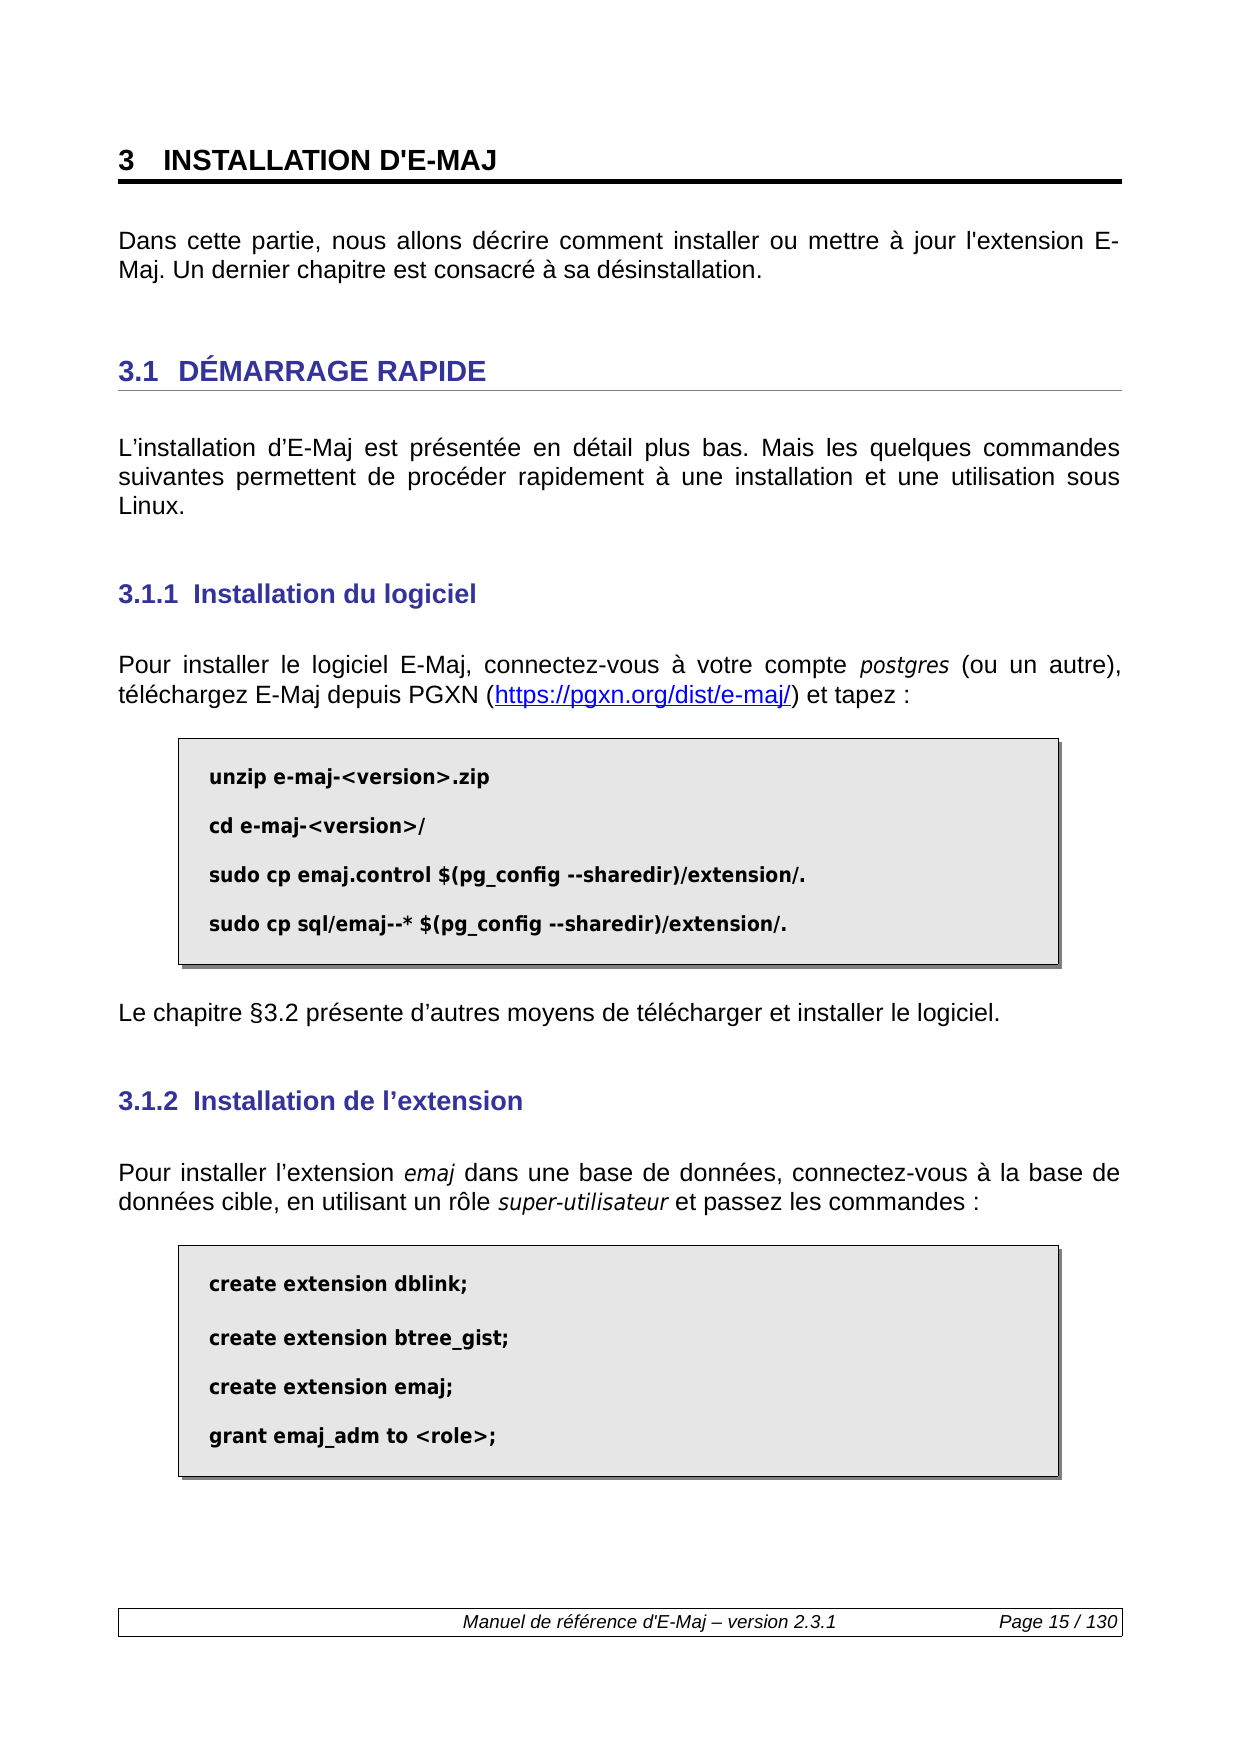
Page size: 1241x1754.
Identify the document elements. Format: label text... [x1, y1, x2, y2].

text L’installation d’E-Maj est présentée en détail plus bas. Mais les quelques commandes suivantes permettent de procéder rapidement à une installation et une utilisation sous Linux. [118, 432, 1122, 520]
text grant emaj_adm to <role>; [179, 1421, 1058, 1445]
text create extension btree_gist; [179, 1323, 1058, 1347]
subtitle Installation du logiciel [118, 578, 1122, 609]
text create extension dblink; [179, 1269, 1058, 1294]
text sudo cp sql/emaj--* $(pg_config --sharedir)/extension/. [179, 909, 1058, 933]
text sudo cp emaj.control $(pg_config --sharedir)/extension/. [179, 860, 1058, 884]
text create extension emaj; [179, 1372, 1058, 1396]
text cd e-maj-<version>/ [179, 811, 1058, 836]
subtitle Installation d'E-Maj [118, 143, 1122, 179]
text unzip e-maj-<version>.zip [179, 762, 1058, 787]
text Dans cette partie, nous allons décrire comment installer ou mettre à jour l'extension E-Maj. Un dernier chapitre est consacré à sa désinstallation. [118, 226, 1122, 284]
text Pour installer le logiciel E-Maj, connectez-vous à votre compte postgres (ou un autre), téléchargez E-Maj depuis PGXN (https://pgxn.org/dist/e-maj/) et tapez : [118, 650, 1122, 708]
subtitle Démarrage rapide [118, 354, 1122, 390]
text Pour installer l’extension emaj dans une base de données, connectez-vous à la base de données cible, en utilisant un rôle super-utilisateur et passez les commandes : [118, 1157, 1122, 1216]
text Le chapitre §3.2 présente d’autres moyens de télécharger et installer le logiciel. [118, 998, 1122, 1027]
subtitle Installation de l’extension [118, 1085, 1122, 1116]
